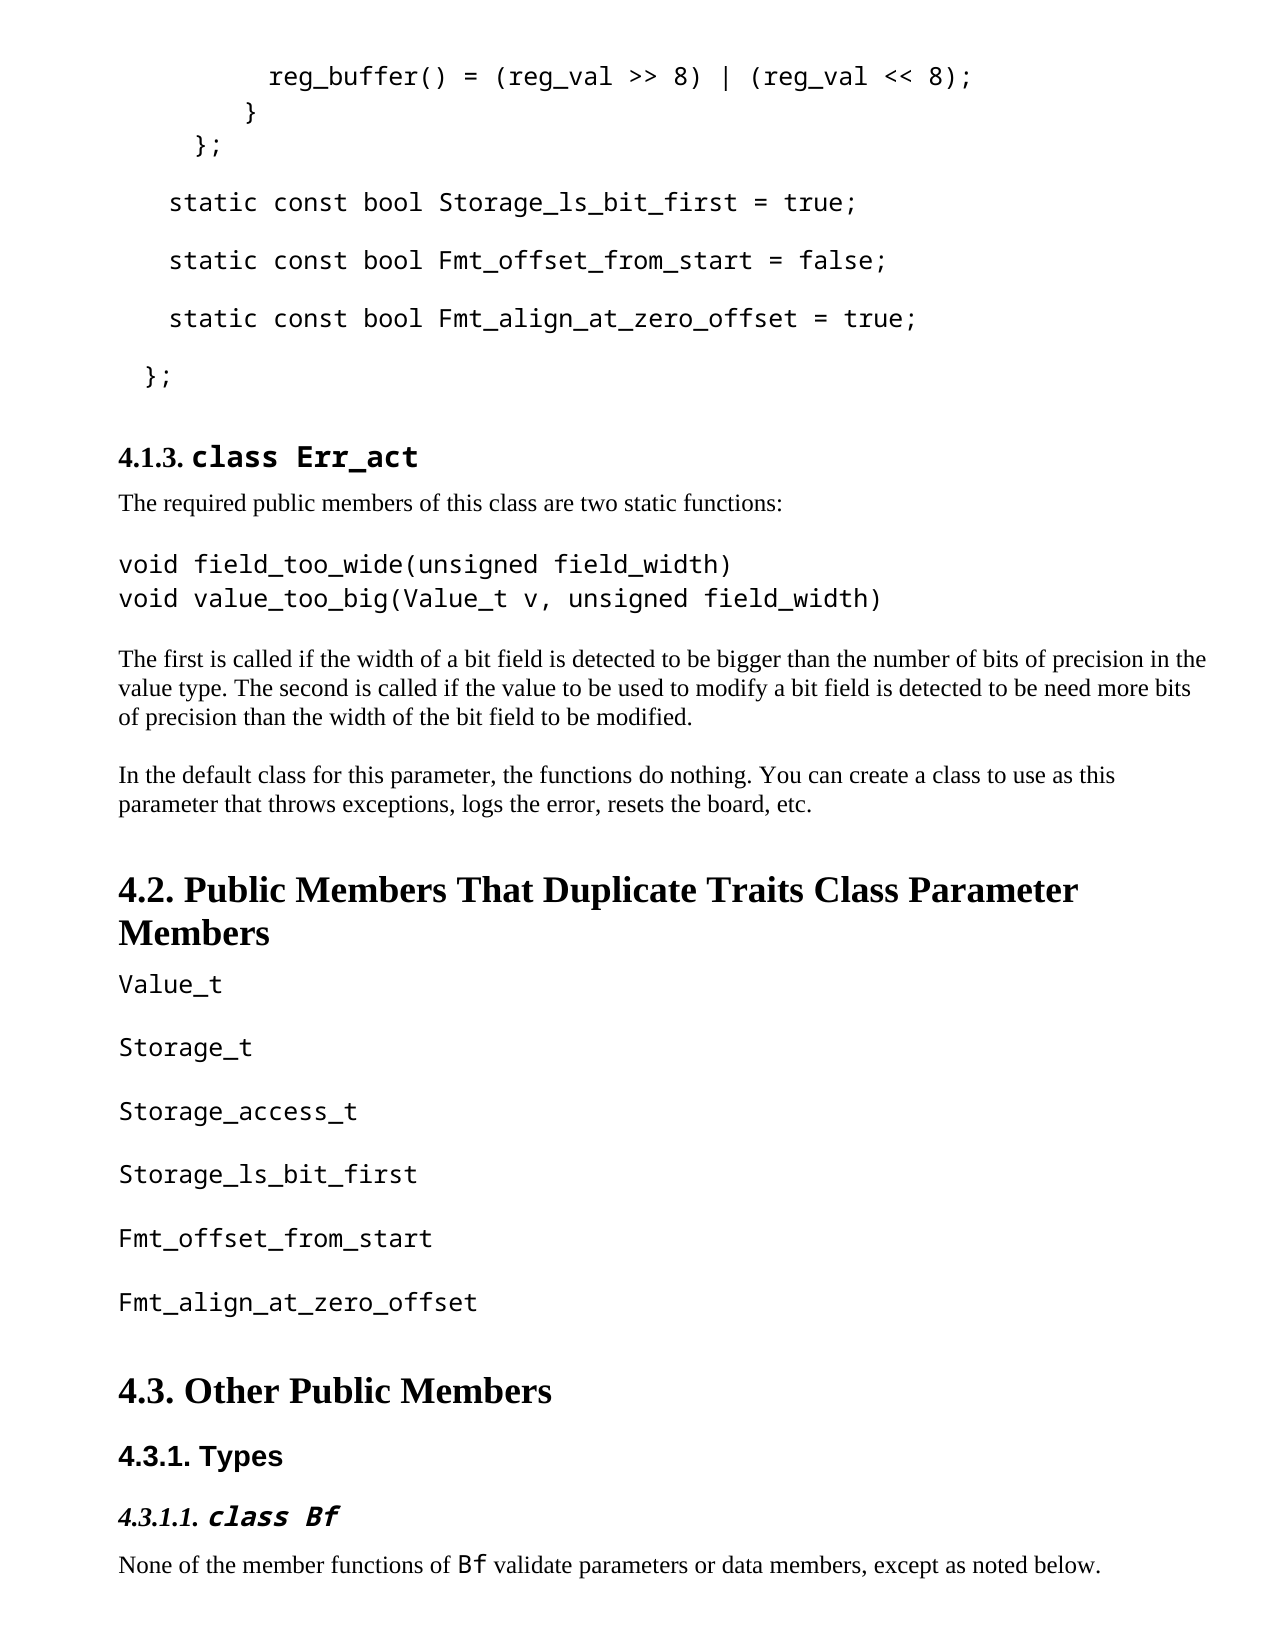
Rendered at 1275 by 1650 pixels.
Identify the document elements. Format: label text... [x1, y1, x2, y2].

text In the default class for this parameter, the functions do nothing. You can create a class to use as this parameter that throws exceptions, logs the error, resets the board, etc. [118, 760, 1216, 817]
text reg_buffer() = (reg_val >> 8) | (reg_val << 8); [118, 59, 1216, 93]
subtitle 4.1.3. class Err_act [118, 436, 1216, 476]
text None of the member functions of Bf validate parameters or data members, except as noted below. [118, 1547, 1216, 1581]
subtitle 4.3. Other Public Members [118, 1368, 1216, 1412]
text static const bool Fmt_align_at_zero_offset = true; [118, 300, 1216, 334]
text static const bool Fmt_offset_from_start = false; [118, 243, 1216, 277]
text void value_too_big(Value_t v, unsigned field_width) [118, 581, 1216, 615]
text The required public members of this class are two static functions: [118, 488, 1216, 517]
text } [118, 93, 1216, 127]
subtitle 4.2. Public Members That Duplicate Traits Class Parameter Members [118, 868, 1216, 954]
subtitle 4.3.1.1. class Bf [118, 1497, 1216, 1534]
text Value_t [118, 966, 1216, 1001]
text Storage_t [118, 1030, 1216, 1064]
text Fmt_offset_from_start [118, 1221, 1216, 1255]
subtitle 4.3.1. Types [118, 1439, 1216, 1472]
text Fmt_align_at_zero_offset [118, 1284, 1216, 1318]
text The first is called if the width of a bit field is detected to be bigger than the number of bits of precision in the value type. The second is called if the value to be used to modify a bit field is detected to be need more bits of precision than the width of the bit field to be modified. [118, 644, 1216, 730]
text }; [118, 358, 1216, 392]
text void field_too_wide(unsigned field_width) [118, 547, 1216, 581]
text }; [118, 127, 1216, 161]
text Storage_access_t [118, 1093, 1216, 1128]
text Storage_ls_bit_first [118, 1157, 1216, 1191]
text static const bool Storage_ls_bit_first = true; [118, 185, 1216, 219]
